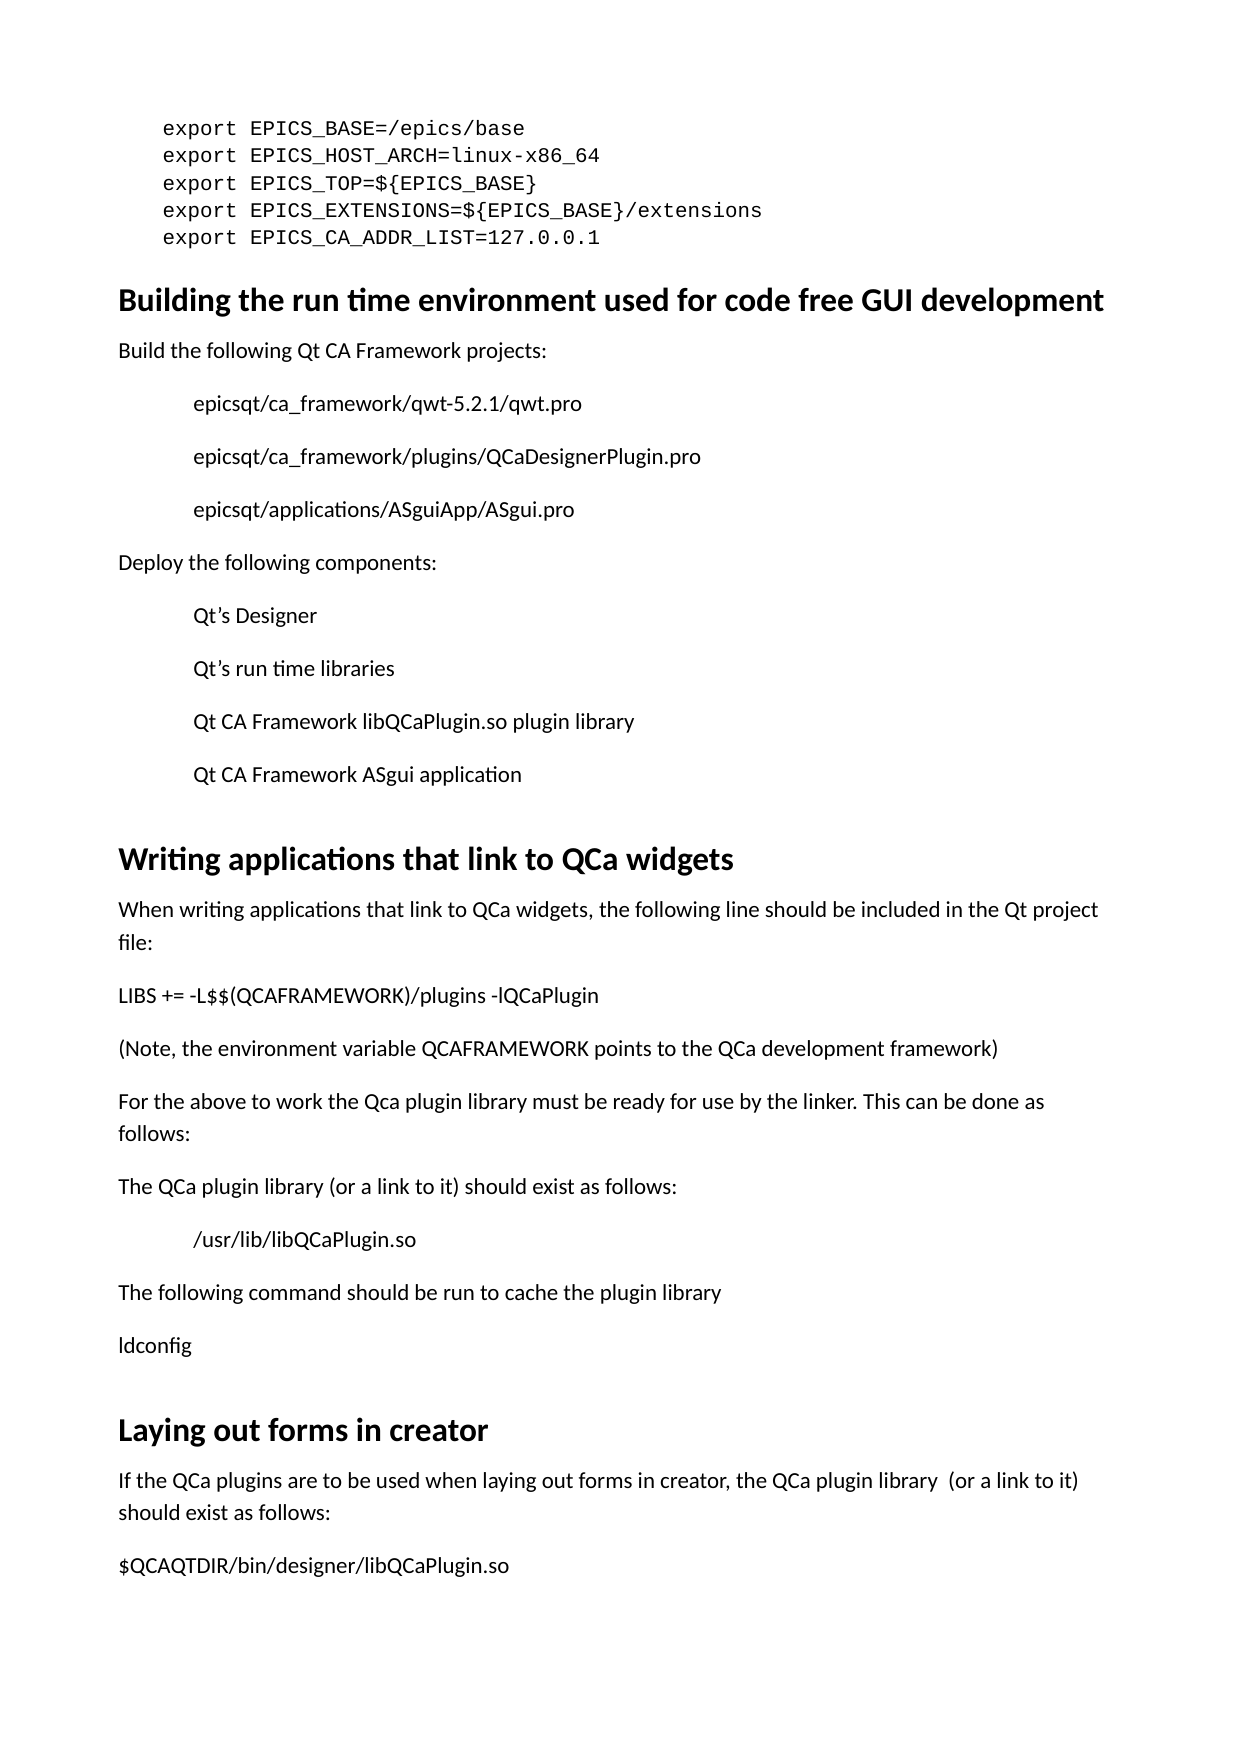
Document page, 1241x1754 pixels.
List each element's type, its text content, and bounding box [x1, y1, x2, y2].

list Qt’s Designer [193, 601, 1122, 629]
subtitle Laying out forms in creator [118, 1409, 1122, 1450]
text export EPICS_BASE=/epics/base [162, 118, 1180, 142]
text The QCa plugin library (or a link to it) should exist as follows: [118, 1172, 1122, 1200]
list Qt CA Framework ASgui application [193, 760, 1122, 788]
text If the QCa plugins are to be used when laying out forms in creator, the QCa plugin library (or a link to it) should exist as follows: [118, 1466, 1122, 1527]
text When writing applications that link to QCa widgets, the following line should be included in the Qt project file: [118, 896, 1122, 956]
text The following command should be run to cache the plugin library [118, 1278, 1122, 1306]
text LIBS += -L$$(QCAFRAMEWORK)/plugins -lQCaPlugin [118, 981, 1122, 1009]
list epicsqt/ca_framework/qwt-5.2.1/qwt.pro [193, 389, 1122, 417]
list epicsqt/applications/ASguiApp/ASgui.pro [193, 495, 1122, 523]
subtitle Building the run time environment used for code free GUI development [118, 279, 1122, 320]
text Build the following Qt CA Framework projects: [118, 336, 1122, 364]
list Qt’s run time libraries [193, 654, 1122, 682]
text export EPICS_HOST_ARCH=linux-x86_64 [162, 145, 1180, 169]
text ldconfig [118, 1331, 1122, 1359]
text /usr/lib/libQCaPlugin.so [193, 1225, 1122, 1253]
list Qt CA Framework libQCaPlugin.so plugin library [193, 707, 1122, 735]
text For the above to work the Qca plugin library must be ready for use by the linker. This can be done as follows: [118, 1087, 1122, 1147]
text export EPICS_CA_ADDR_LIST=127.0.0.1 [162, 227, 1180, 251]
text export EPICS_TOP=${EPICS_BASE} [162, 172, 1180, 196]
subtitle Writing applications that link to QCa widgets [118, 838, 1122, 879]
text (Note, the environment variable QCAFRAMEWORK points to the QCa development framework) [118, 1034, 1122, 1062]
text $QCAQTDIR/bin/designer/libQCaPlugin.so [118, 1552, 1122, 1579]
text Deploy the following components: [118, 548, 1122, 576]
text export EPICS_EXTENSIONS=${EPICS_BASE}/extensions [162, 200, 1180, 223]
list epicsqt/ca_framework/plugins/QCaDesignerPlugin.pro [193, 442, 1122, 470]
